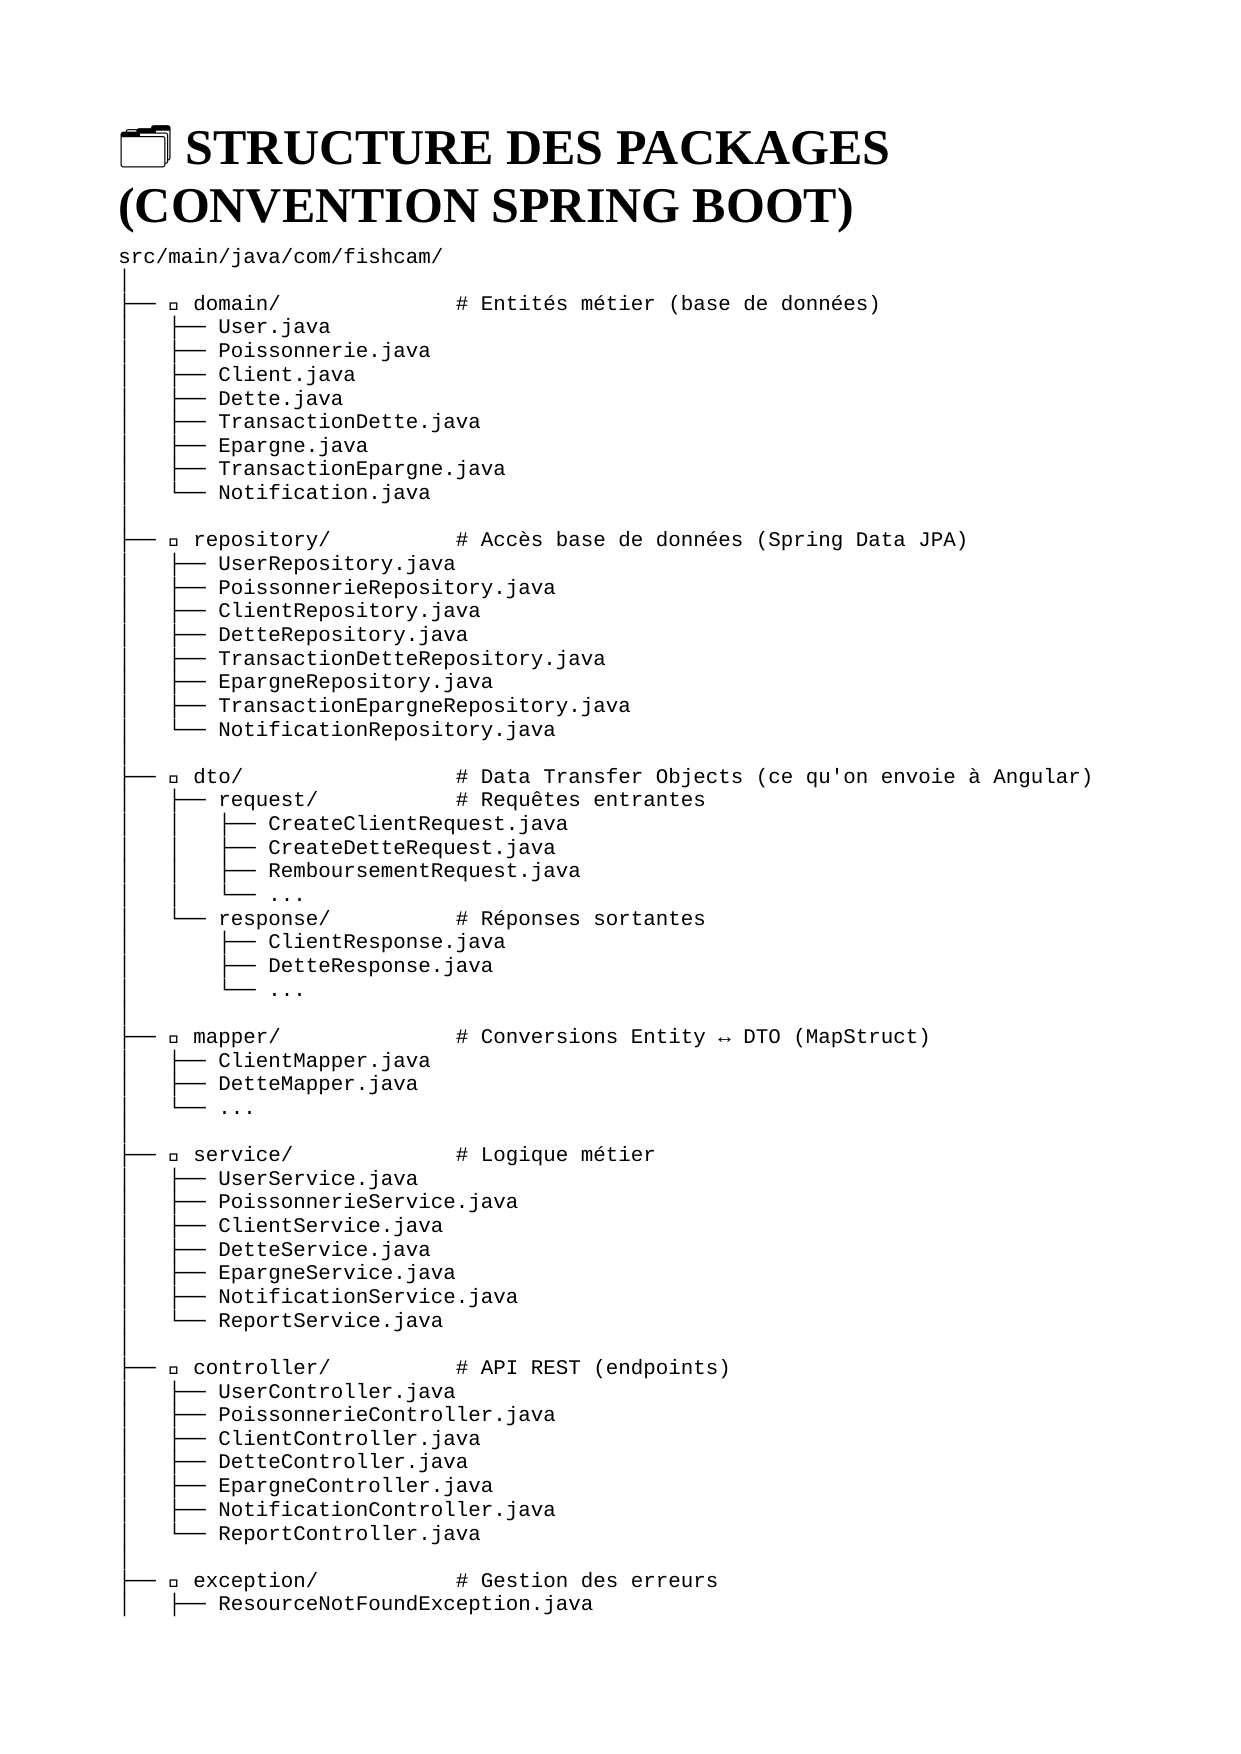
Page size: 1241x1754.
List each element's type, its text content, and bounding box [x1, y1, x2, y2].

text │ ├── DetteResponse.java [118, 955, 1122, 979]
text │ [118, 1333, 1122, 1357]
subtitle 🗂️ STRUCTURE DES PACKAGES (CONVENTION SPRING BOOT) [118, 118, 1122, 233]
text │ │ ├── CreateDetteRequest.java [125, 837, 174, 860]
text │ ├── EpargneService.java [118, 1262, 1122, 1286]
text │ ├── PoissonnerieRepository.java [175, 577, 1122, 600]
text │ ├── PoissonnerieController.java [118, 1404, 1122, 1428]
text │ ├── TransactionDetteRepository.java [175, 648, 1122, 671]
text │ ├── Epargne.java [125, 435, 174, 458]
text │ ├── Client.java [125, 364, 174, 387]
text │ ├── EpargneController.java [118, 1475, 1122, 1499]
text │ ├── ClientRepository.java [118, 600, 1122, 624]
text │ └── response/ # Réponses sortantes [125, 908, 1122, 931]
text │ [125, 506, 1122, 529]
text │ ├── Epargne.java [175, 435, 1122, 458]
text │ [118, 1121, 1122, 1144]
text │ ├── EpargneRepository.java [118, 671, 1122, 695]
text src/main/java/com/fishcam/ [118, 246, 1122, 269]
text │ ├── TransactionDette.java [118, 411, 1122, 435]
text │ └── ReportController.java [118, 1522, 1122, 1546]
text │ ├── DetteMapper.java [118, 1073, 1122, 1097]
text │ [118, 1546, 1122, 1570]
text │ ├── PoissonnerieService.java [118, 1191, 1122, 1215]
text ├── 📁 repository/ # Accès base de données (Spring Data JPA) [118, 529, 1122, 553]
text │ └── ... [125, 1097, 1122, 1121]
text │ ├── PoissonnerieRepository.java [125, 577, 174, 600]
text │ └── Notification.java [118, 482, 1122, 506]
text │ │ ├── CreateDetteRequest.java [225, 837, 1122, 860]
text │ ├── UserService.java [125, 1168, 174, 1191]
text │ ├── Poissonnerie.java [118, 340, 1122, 364]
text │ ├── UserRepository.java [118, 553, 1122, 577]
text │ ├── TransactionDetteRepository.java [125, 648, 174, 671]
text │ [118, 1002, 1122, 1026]
text │ ├── DetteService.java [125, 1239, 174, 1262]
text │ ├── NotificationService.java [118, 1286, 1122, 1310]
text ├── 📁 domain/ # Entités métier (base de données) [125, 293, 1122, 317]
text │ ├── DetteRepository.java [118, 624, 1122, 648]
text │ ├── ResourceNotFoundException.java [118, 1593, 1122, 1617]
text ├── 📁 exception/ # Gestion des erreurs [125, 1570, 1122, 1593]
text │ │ └── ... [118, 884, 1122, 908]
text │ ├── UserController.java [175, 1381, 1122, 1404]
text │ [118, 269, 1122, 293]
text │ ├── ClientService.java [118, 1215, 1122, 1239]
text │ ├── ClientController.java [125, 1428, 174, 1452]
text │ │ ├── CreateClientRequest.java [118, 813, 1122, 837]
text │ ├── NotificationController.java [175, 1499, 1122, 1522]
text │ ├── NotificationController.java [125, 1499, 174, 1522]
text ├── 📁 controller/ # API REST (endpoints) [118, 1357, 1122, 1381]
text │ ├── request/ # Requêtes entrantes [118, 789, 1122, 813]
text │ │ ├── RemboursementRequest.java [118, 860, 1122, 884]
text │ ├── DetteController.java [118, 1452, 1122, 1475]
text │ ├── ClientController.java [175, 1428, 1122, 1452]
text │ │ ├── CreateDetteRequest.java [175, 837, 224, 860]
text │ ├── UserService.java [175, 1168, 1122, 1191]
text │ ├── ClientMapper.java [118, 1049, 1122, 1073]
text ├── 📁 mapper/ # Conversions Entity ↔ DTO (MapStruct) [125, 1026, 1122, 1049]
text │ ├── TransactionEpargneRepository.java [175, 695, 1122, 718]
text │ [118, 506, 124, 529]
text │ ├── TransactionEpargneRepository.java [125, 695, 174, 718]
text │ ├── TransactionEpargne.java [118, 458, 1122, 482]
text │ [118, 742, 1122, 766]
text │ ├── User.java [118, 317, 1122, 340]
text │ └── ReportService.java [125, 1310, 1122, 1333]
text │ ├── DetteService.java [175, 1239, 1122, 1262]
text ├── 📁 dto/ # Data Transfer Objects (ce qu'on envoie à Angular) [125, 766, 1122, 789]
text │ ├── ClientResponse.java [118, 931, 1122, 955]
text │ ├── Client.java [175, 364, 1122, 387]
text │ ├── UserController.java [125, 1381, 174, 1404]
text ├── 📁 service/ # Logique métier [118, 1144, 1122, 1168]
text │ └── ... [125, 979, 1122, 1002]
text │ ├── Dette.java [118, 387, 1122, 411]
text │ └── NotificationRepository.java [118, 718, 1122, 742]
